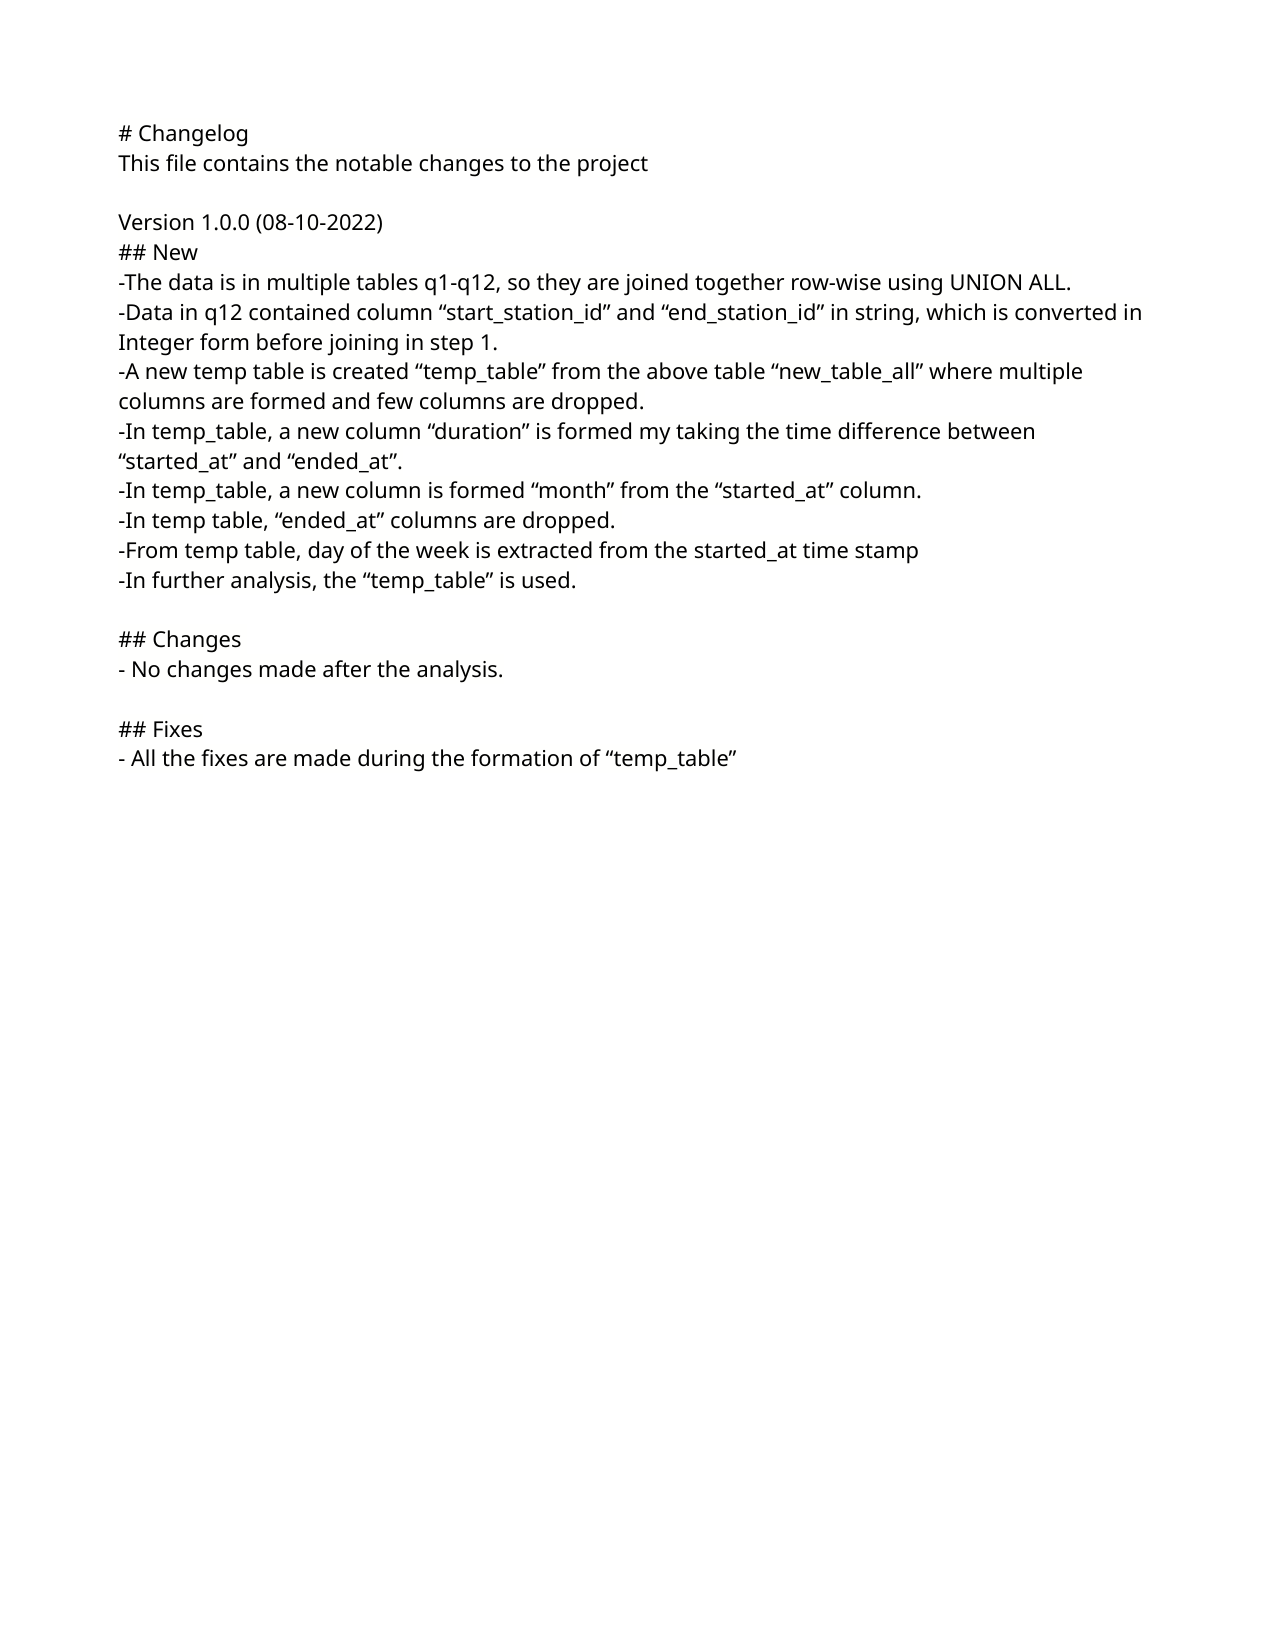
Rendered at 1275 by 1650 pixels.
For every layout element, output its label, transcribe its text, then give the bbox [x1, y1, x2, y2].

text -In temp_table, a new column is formed “month” from the “started_at” column. [118, 476, 1157, 505]
text -From temp table, day of the week is extracted from the started_at time stamp [118, 535, 1157, 565]
text ## New [118, 237, 1157, 267]
text -Data in q12 contained column “start_station_id” and “end_station_id” in string, which is converted in Integer form before joining in step 1. [118, 297, 1157, 356]
text -In further analysis, the “temp_table” is used. [118, 565, 1157, 595]
text -In temp table, “ended_at” columns are dropped. [118, 505, 1157, 535]
text ## Fixes [118, 714, 1157, 743]
text -The data is in multiple tables q1-q12, so they are joined together row-wise using UNION ALL. [118, 267, 1157, 297]
text - No changes made after the analysis. [118, 654, 1157, 684]
text This file contains the notable changes to the project [118, 148, 1157, 178]
text -In temp_table, a new column “duration” is formed my taking the time difference between “started_at” and “ended_at”. [118, 416, 1157, 476]
text -A new temp table is created “temp_table” from the above table “new_table_all” where multiple columns are formed and few columns are dropped. [118, 356, 1157, 416]
text ## Changes [118, 624, 1157, 654]
text # Changelog [118, 118, 1157, 148]
text Version 1.0.0 (08-10-2022) [118, 207, 1157, 237]
text - All the fixes are made during the formation of “temp_table” [118, 743, 1157, 773]
